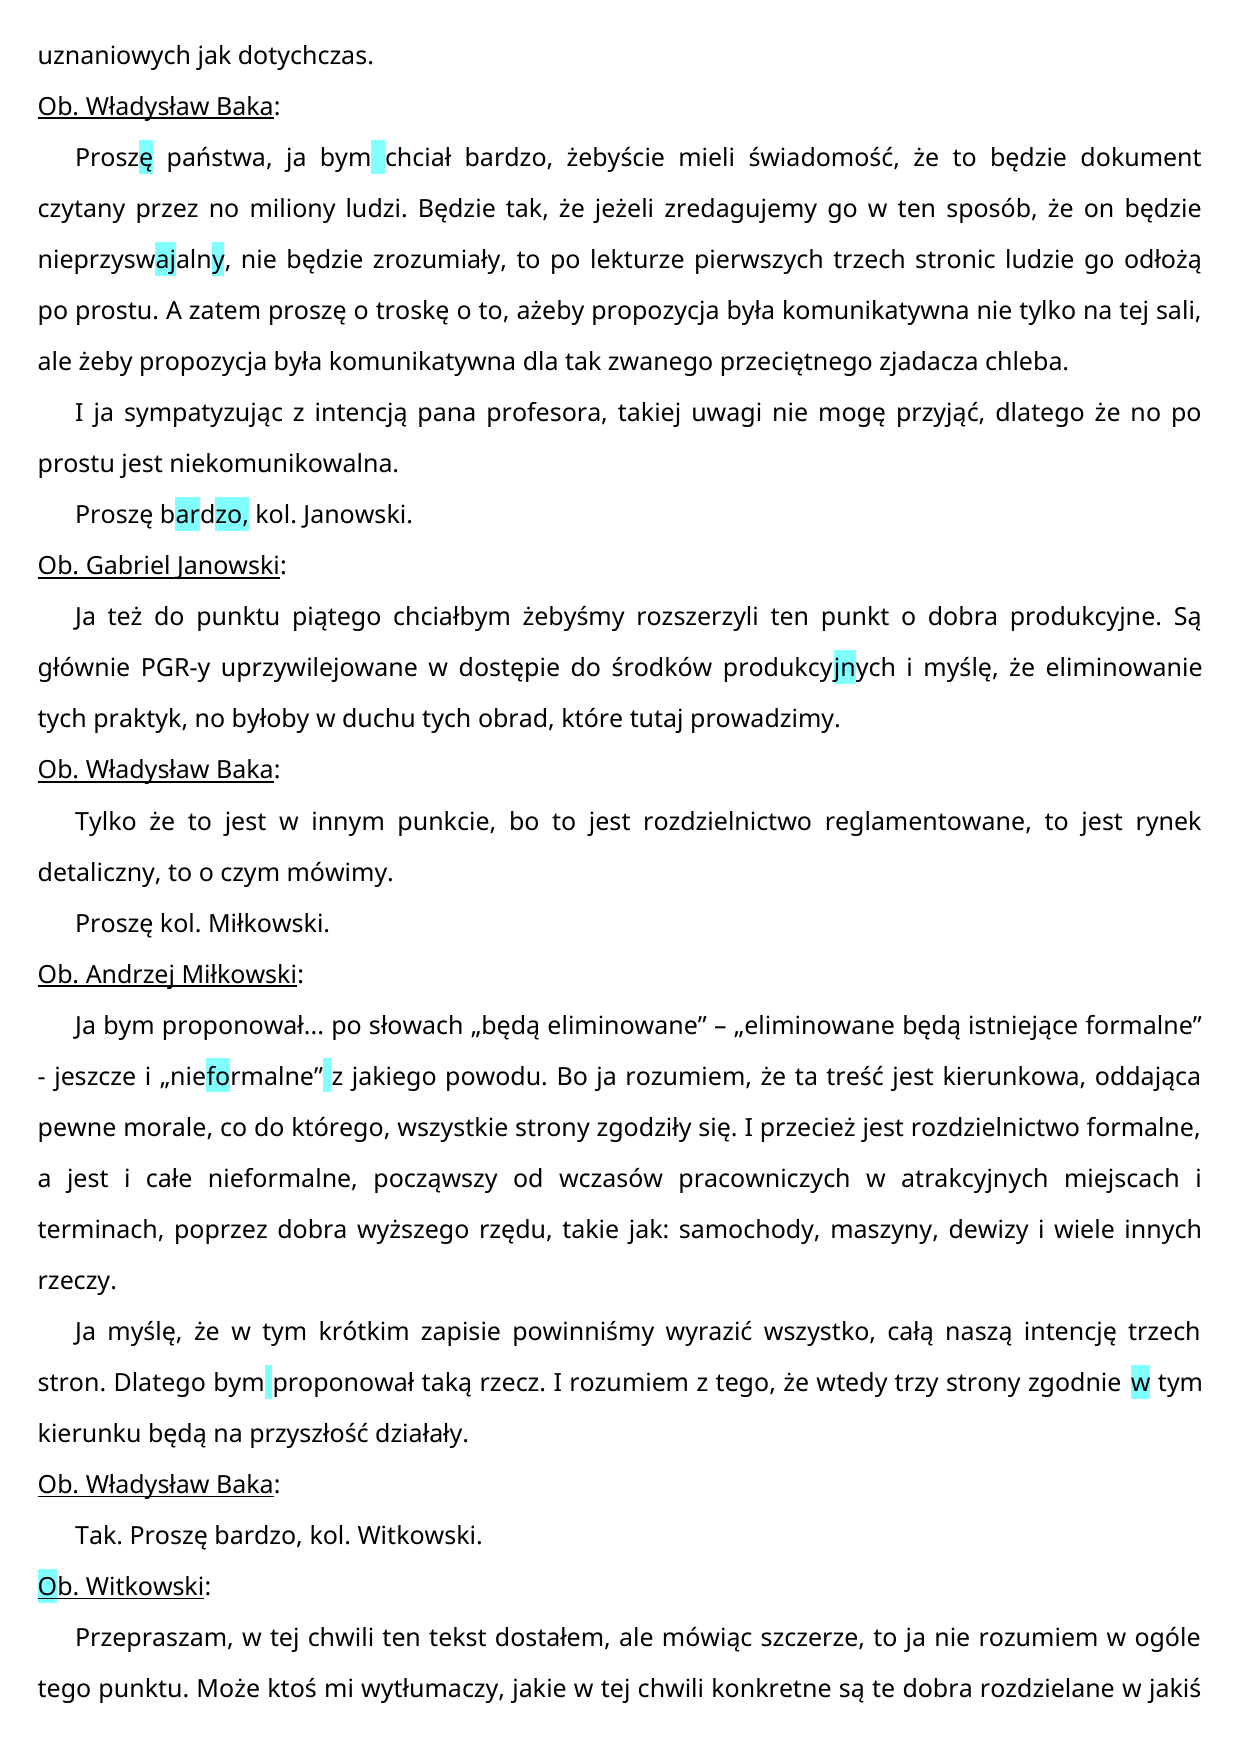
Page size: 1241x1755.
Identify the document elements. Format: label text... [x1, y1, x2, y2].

text Ob. Władysław Baka: [37, 1467, 1203, 1501]
text Ja też do punktu piątego chciałbym żebyśmy rozszerzyli ten punkt o dobra produkcyjne. Są głównie PGR-y uprzywilejowane w dostępie do środków produkcyjnych i myślę, że eliminowanie tych praktyk, no byłoby w duchu tych obrad, które tutaj prowadzimy. [37, 599, 1203, 735]
text Ob. Andrzej Miłkowski: [37, 956, 1203, 990]
text Ob. Witkowski: [37, 1569, 1203, 1603]
text uznaniowych jak dotychczas. [37, 37, 1203, 72]
text Przepraszam, w tej chwili ten tekst dostałem, ale mówiąc szczerze, to ja nie rozumiem w ogóle tego punktu. Może ktoś mi wytłumaczy, jakie w tej chwili konkretne są te dobra rozdzielane w jakiś [37, 1620, 1203, 1705]
text Tak. Proszę bardzo, kol. Witkowski. [37, 1518, 1203, 1552]
text I ja sympatyzując z intencją pana profesora, takiej uwagi nie mogę przyjąć, dlatego że no po prostu jest niekomunikowalna. [37, 395, 1203, 480]
text Tylko że to jest w innym punkcie, bo to jest rozdzielnictwo reglamentowane, to jest rynek detaliczny, to o czym mówimy. [37, 803, 1203, 888]
text Ob. Gabriel Janowski: [37, 548, 1203, 582]
text Proszę bardzo, kol. Janowski. [37, 497, 1203, 531]
text Ja myślę, że w tym krótkim zapisie powinniśmy wyrazić wszystko, całą naszą intencję trzech stron. Dlatego bym proponował taką rzecz. I rozumiem z tego, że wtedy trzy strony zgodnie w tym kierunku będą na przyszłość działały. [37, 1313, 1203, 1450]
text Ob. Władysław Baka: [37, 752, 1203, 786]
text Proszę państwa, ja bym chciał bardzo, żebyście mieli świadomość, że to będzie dokument czytany przez no miliony ludzi. Będzie tak, że jeżeli zredagujemy go w ten sposób, że on będzie nieprzyswajalny, nie będzie zrozumiały, to po lekturze pierwszych trzech stronic ludzie go odłożą po prostu. A zatem proszę o troskę o to, ażeby propozycja była komunikatywna nie tylko na tej sali, ale żeby propozycja była komunikatywna dla tak zwanego przeciętnego zjadacza chleba. [37, 139, 1203, 378]
text Ob. Władysław Baka: [37, 88, 1203, 123]
text Ja bym proponował... po słowach „będą eliminowane” – „eliminowane będą istniejące formalne” - jeszcze i „nieformalne” z jakiego powodu. Bo ja rozumiem, że ta treść jest kierunkowa, oddająca pewne morale, co do którego, wszystkie strony zgodziły się. I przecież jest rozdzielnictwo formalne, a jest i całe nieformalne, począwszy od wczasów pracowniczych w atrakcyjnych miejscach i terminach, poprzez dobra wyższego rzędu, takie jak: samochody, maszyny, dewizy i wiele innych rzeczy. [37, 1007, 1203, 1297]
text Proszę kol. Miłkowski. [37, 905, 1203, 939]
